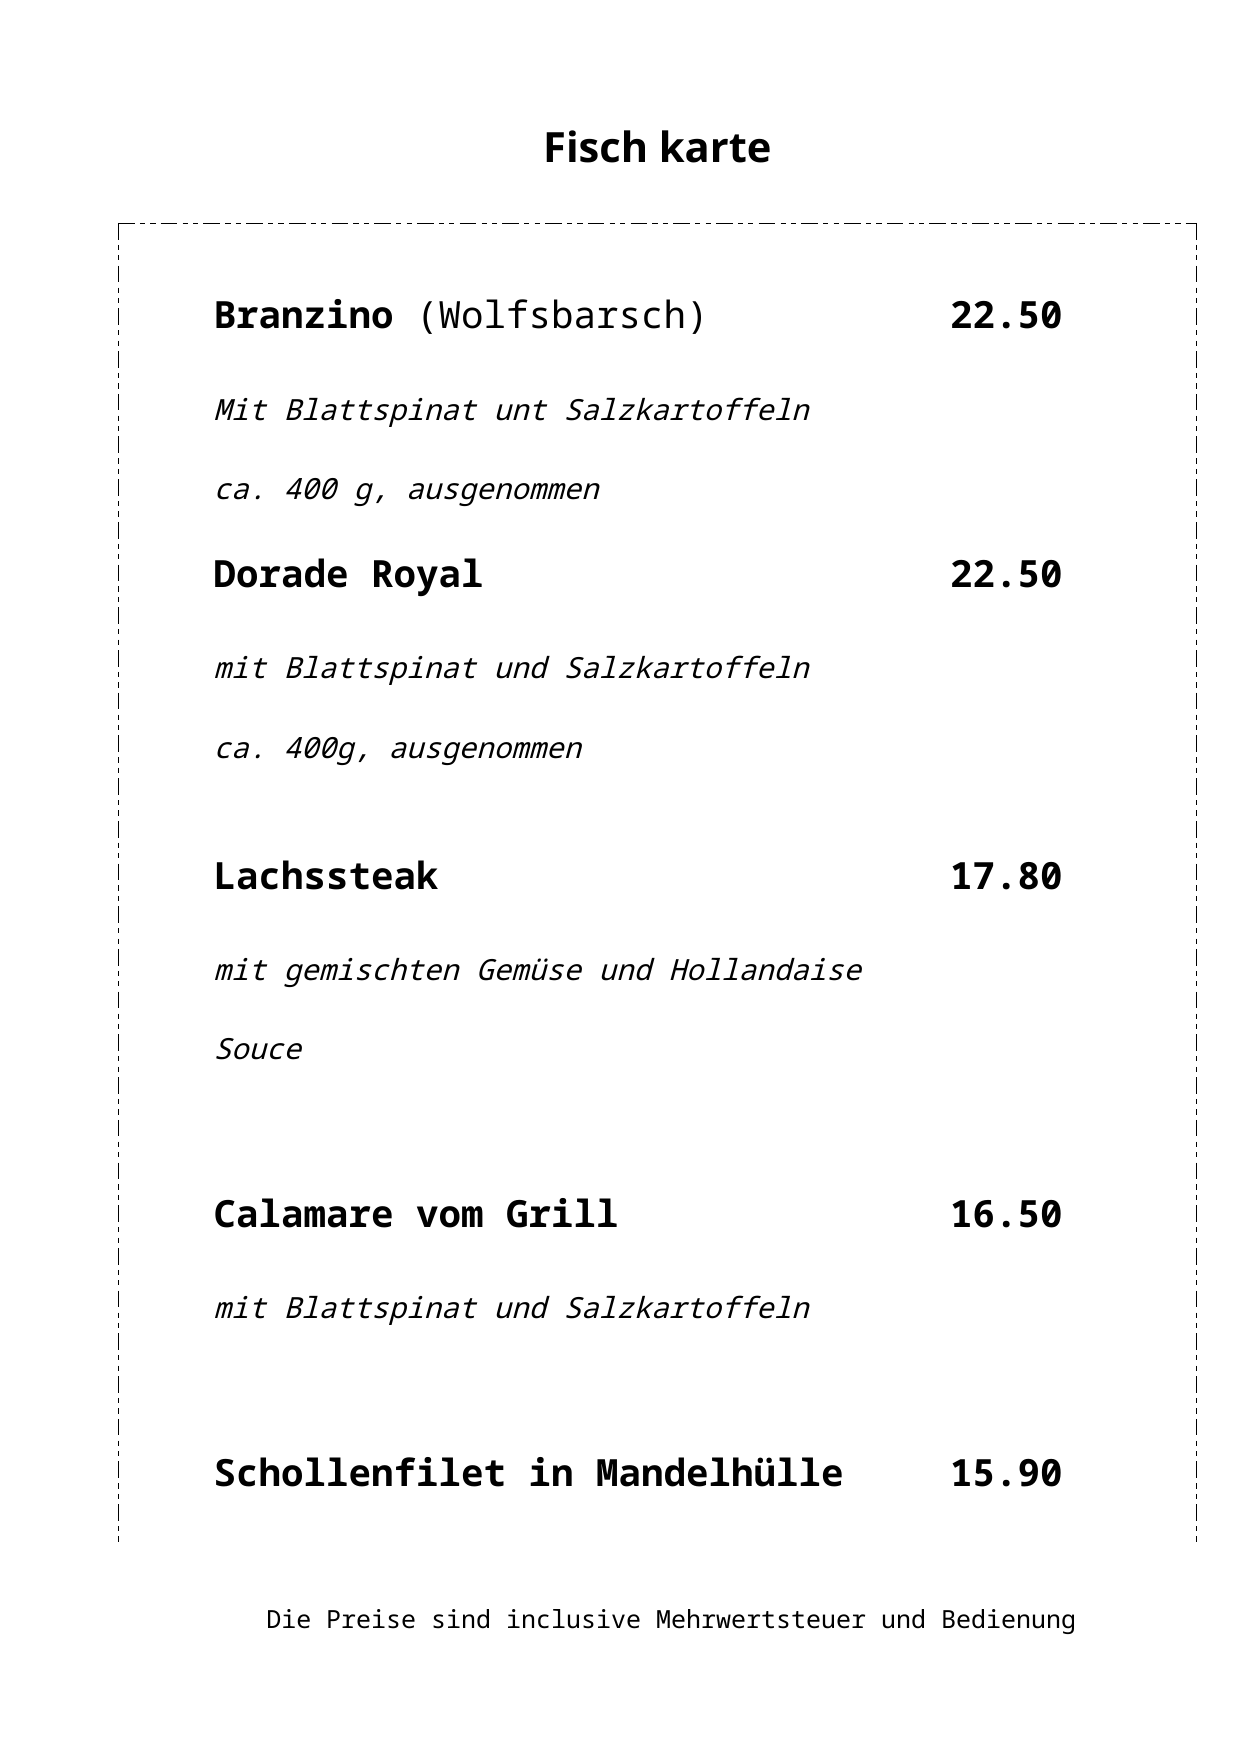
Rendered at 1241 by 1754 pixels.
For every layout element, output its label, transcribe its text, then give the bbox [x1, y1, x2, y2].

table_cell [145, 1184, 210, 1284]
table_cell Branzino (Wolfsbarsch) [210, 286, 947, 386]
table_cell [145, 1443, 210, 1543]
table_cell 16.50 [947, 1184, 1085, 1443]
table_cell Lachssteak [210, 846, 947, 946]
table_cell [145, 545, 210, 645]
table_cell [145, 946, 210, 1184]
table_cell [118, 545, 145, 645]
table_cell mit Blattspinat und Salzkartoffeln [210, 1284, 947, 1443]
table_cell mit Blattspinat und Salzkartoffeln ca. 400g, ausgenommen [210, 645, 947, 846]
table_cell Schollenfilet in Mandelhülle [210, 1443, 947, 1543]
table_cell 15.90 [947, 1443, 1085, 1543]
table_cell [118, 946, 145, 1184]
table_cell [145, 286, 210, 386]
table_cell [1085, 846, 1196, 1184]
table_cell [118, 1443, 145, 1543]
table_cell mit gemischten Gemüse und Hollandaise Souce [210, 946, 947, 1184]
table_cell 17.80 [947, 846, 1085, 1184]
table_cell 22.50 [947, 545, 1085, 846]
table_cell [118, 1284, 145, 1443]
table_cell Calamare vom Grill [210, 1184, 947, 1284]
table_cell [118, 386, 145, 544]
table_cell [118, 223, 1196, 286]
table_cell [118, 286, 145, 386]
table_cell [1085, 1184, 1196, 1443]
table_cell [118, 645, 145, 846]
table_cell [1085, 1443, 1196, 1543]
table_cell Mit Blattspinat unt Salzkartoffeln ca. 400 g, ausgenommen [210, 386, 947, 544]
table_header Fisch karte [118, 118, 1196, 223]
table_cell [145, 1284, 210, 1443]
table_cell [1085, 545, 1196, 846]
table_cell [118, 1184, 145, 1284]
table_cell 22.50 [947, 286, 1085, 544]
table_cell [118, 846, 145, 946]
table_cell [1085, 286, 1196, 544]
table_cell [145, 645, 210, 846]
table_cell Dorade Royal [210, 545, 947, 645]
table_cell [145, 846, 210, 946]
table_cell [145, 386, 210, 544]
